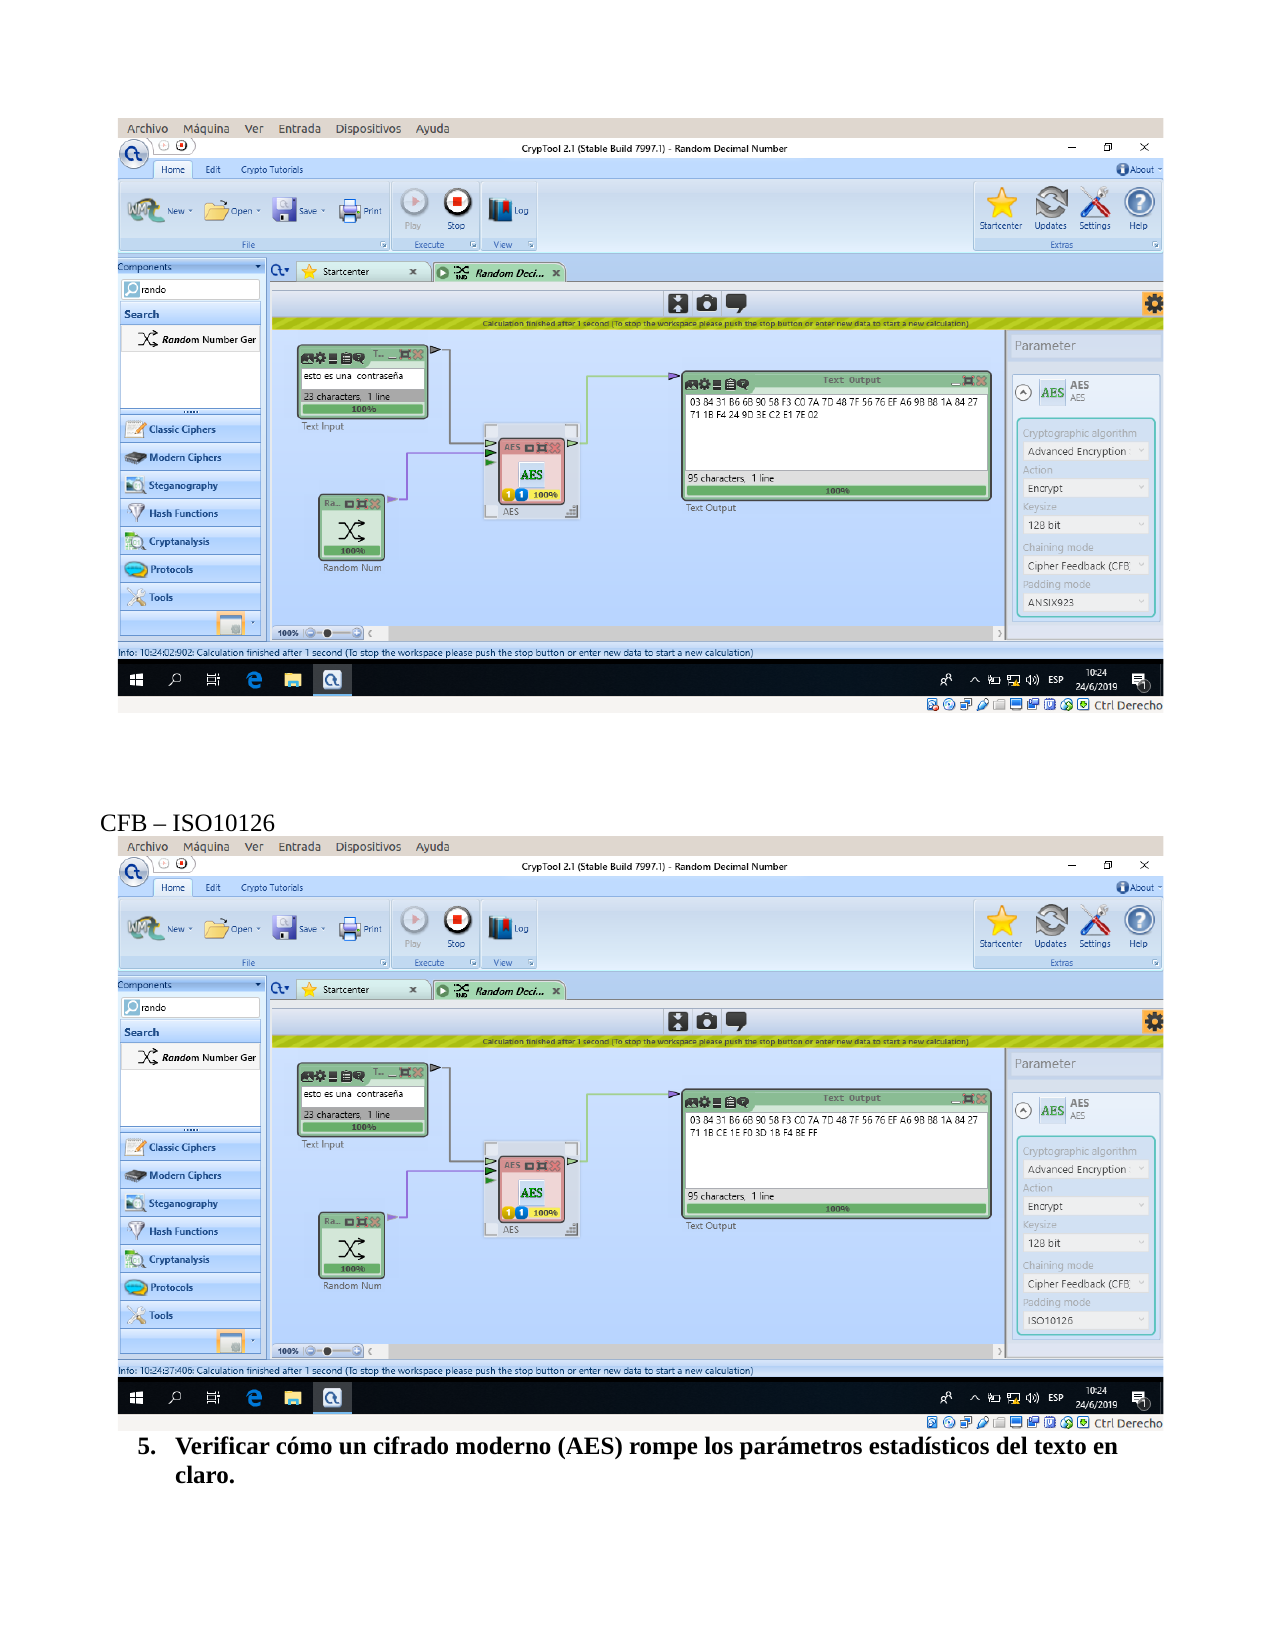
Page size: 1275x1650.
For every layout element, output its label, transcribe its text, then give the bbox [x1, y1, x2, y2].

picture [117, 118, 1164, 713]
text CFB – ISO10126 [100, 808, 1181, 837]
list Verificar cómo un cifrado moderno (AES) rompe los parámetros estadísticos del texto en claro. [137, 894, 1181, 1488]
picture [117, 836, 1164, 1431]
